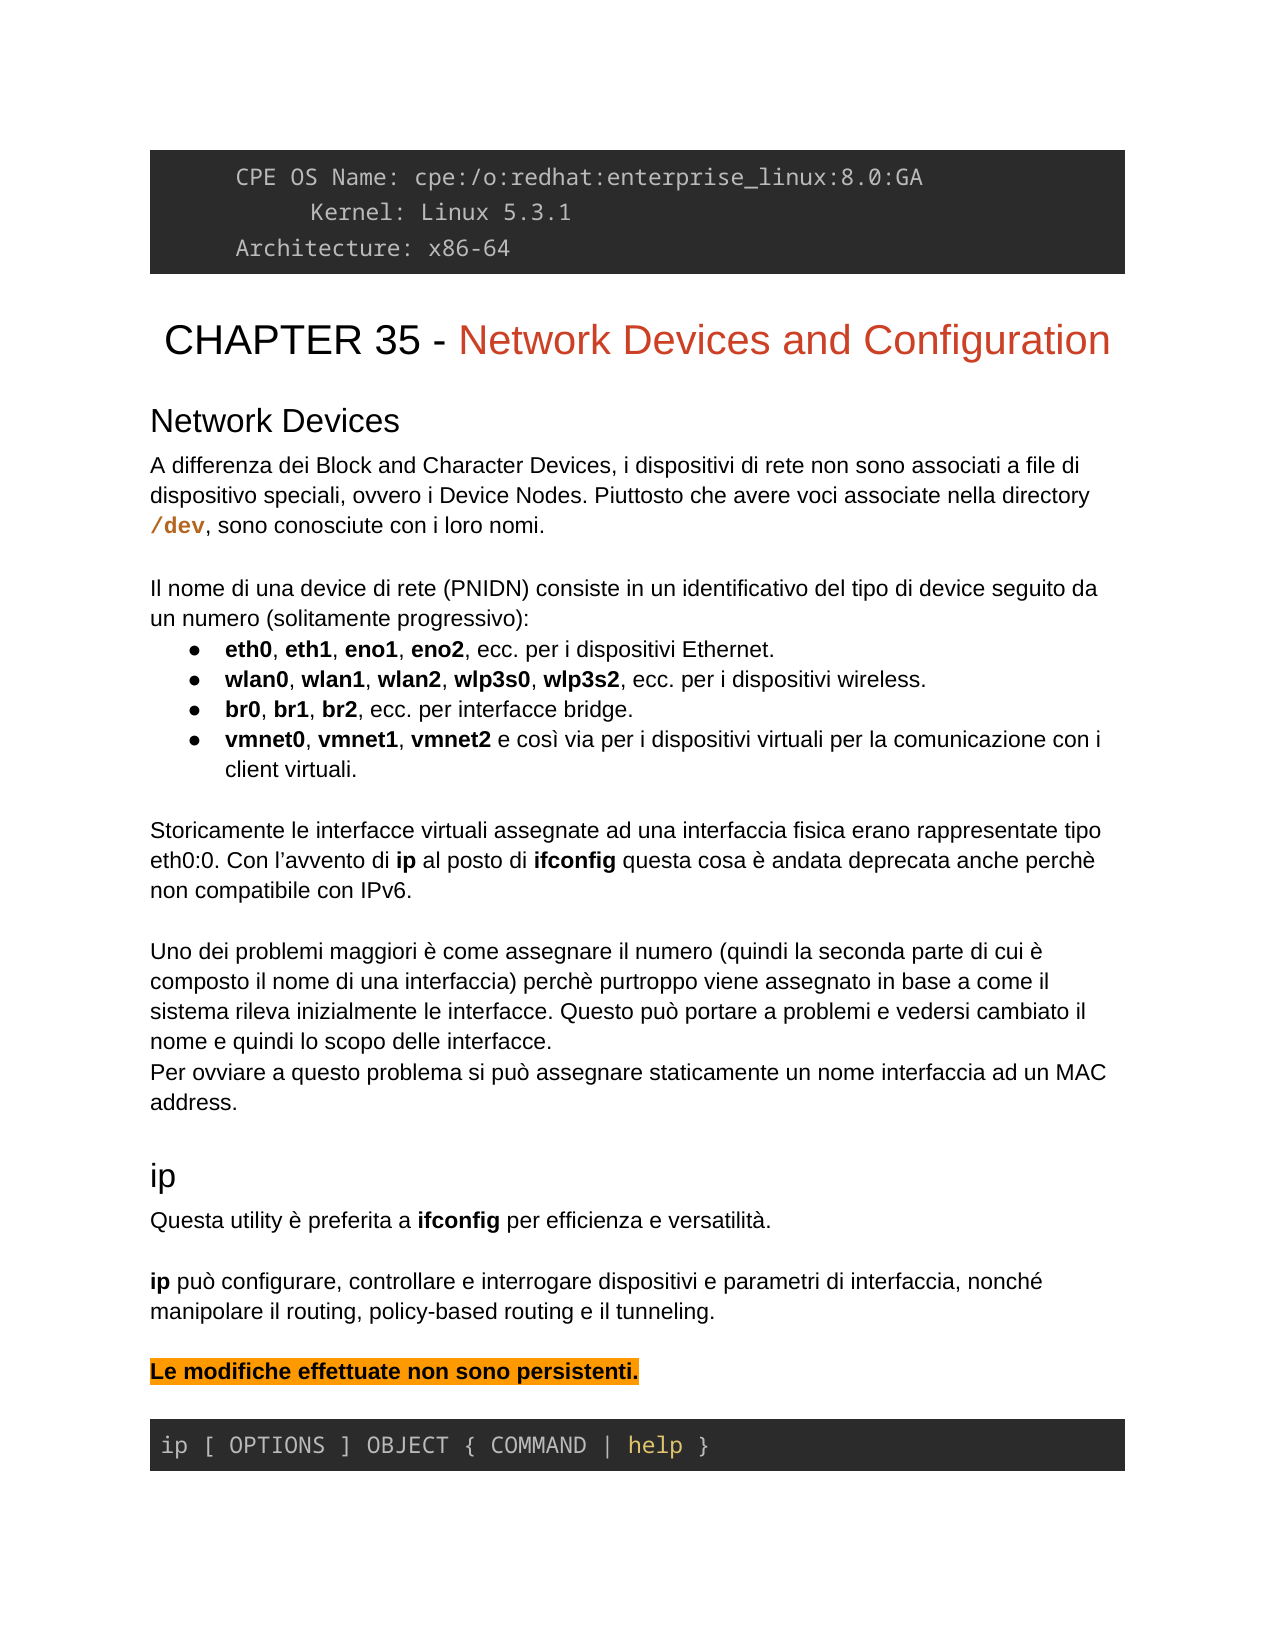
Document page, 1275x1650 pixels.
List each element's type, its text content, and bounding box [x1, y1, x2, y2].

list eth0, eth1, eno1, eno2, ecc. per i dispositivi Ethernet. [187, 636, 1125, 662]
subtitle CHAPTER 35 - Network Devices and Configuration [150, 316, 1125, 363]
subtitle Network Devices [150, 401, 1125, 439]
table_header ip [ OPTIONS ] OBJECT { COMMAND | help } [150, 1419, 1125, 1471]
subtitle ip [150, 1156, 1125, 1195]
list vmnet0, vmnet1, vmnet2 e così via per i dispositivi virtuali per la comunicazione con i client virtuali. [187, 726, 1125, 783]
table_header CPE OS Name: cpe:/o:redhat:enterprise_linux:8.0:GA Kernel: Linux 5.3.1 Architecture: x86-64 [150, 150, 1125, 274]
list wlan0, wlan1, wlan2, wlp3s0, wlp3s2, ecc. per i dispositivi wireless. [187, 666, 1125, 692]
text A differenza dei Block and Character Devices, i dispositivi di rete non sono associati a file di dispositivo speciali, ovvero i Device Nodes. Piuttosto che avere voci associate nella directory /dev, sono conosciute con i loro nomi. [150, 452, 1125, 541]
text Questa utility è preferita a ifconfig per efficienza e versatilità. [150, 1207, 1125, 1234]
text Storicamente le interfacce virtuali assegnate ad una interfaccia fisica erano rappresentate tipo eth0:0. Con l’avvento di ip al posto di ifconfig questa cosa è andata deprecata anche perchè non compatibile con IPv6. [150, 817, 1125, 903]
text Il nome di una device di rete (PNIDN) consiste in un identificativo del tipo di device seguito da un numero (solitamente progressivo): [150, 575, 1125, 632]
text ip può configurare, controllare e interrogare dispositivi e parametri di interfaccia, nonché manipolare il routing, policy-based routing e il tunneling. Le modifiche effettuate non sono persistenti. [150, 1268, 1125, 1385]
text Uno dei problemi maggiori è come assegnare il numero (quindi la seconda parte di cui è composto il nome di una interfaccia) perchè purtroppo viene assegnato in base a come il sistema rileva inizialmente le interfacce. Questo può portare a problemi e vedersi cambiato il nome e quindi lo scopo delle interfacce. Per ovviare a questo problema si può assegnare staticamente un nome interfaccia ad un MAC address. [150, 938, 1125, 1115]
list br0, br1, br2, ecc. per interfacce bridge. [187, 696, 1125, 722]
